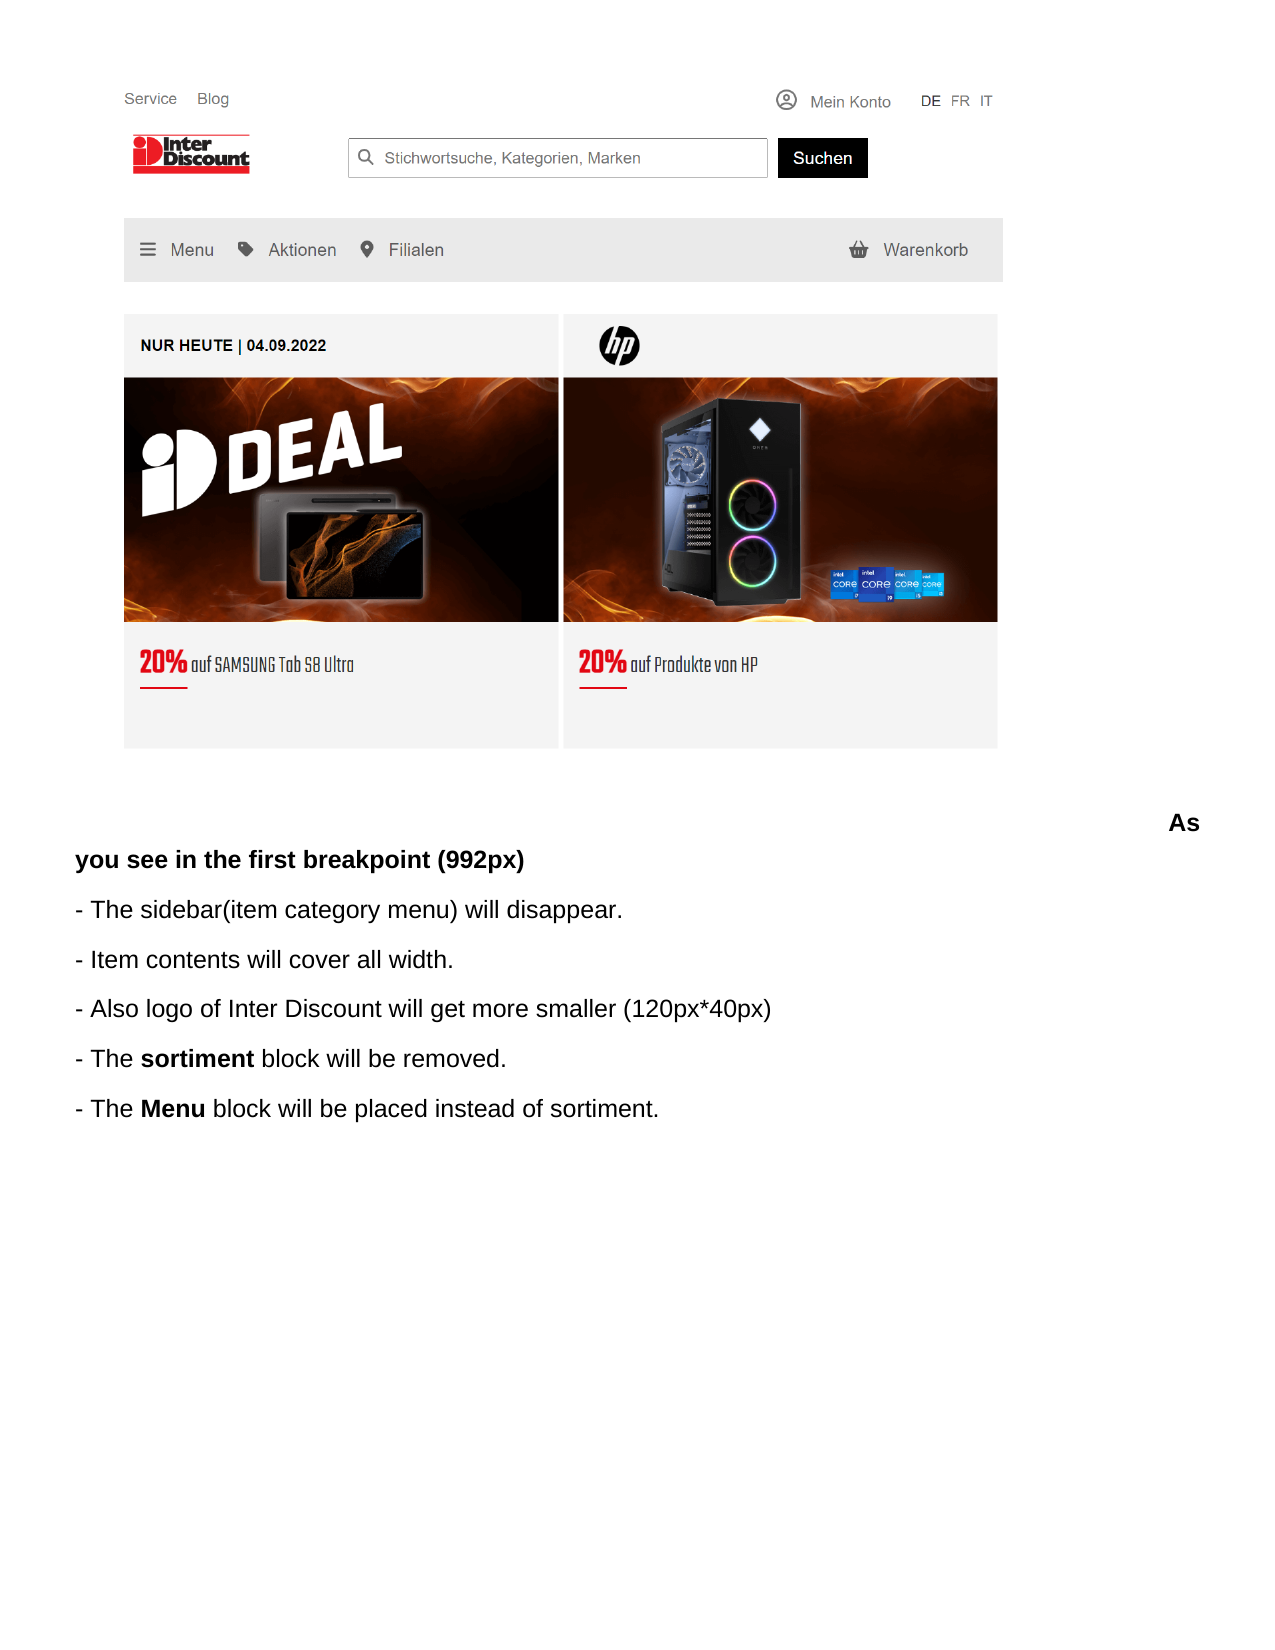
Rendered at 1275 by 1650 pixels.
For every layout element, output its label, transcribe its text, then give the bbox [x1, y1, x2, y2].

picture [75, 75, 1050, 832]
text - The sortiment block will be removed. [75, 1044, 1200, 1073]
text As you see in the first breakpoint (992px) [75, 75, 1200, 874]
text - Also logo of Inter Discount will get more smaller (120px*40px) [75, 994, 1200, 1023]
text - The Menu block will be placed instead of sortiment. [75, 1094, 1200, 1123]
text - The sidebar(item category menu) will disappear. [75, 895, 1200, 924]
text - Item contents will cover all width. [75, 945, 1200, 973]
